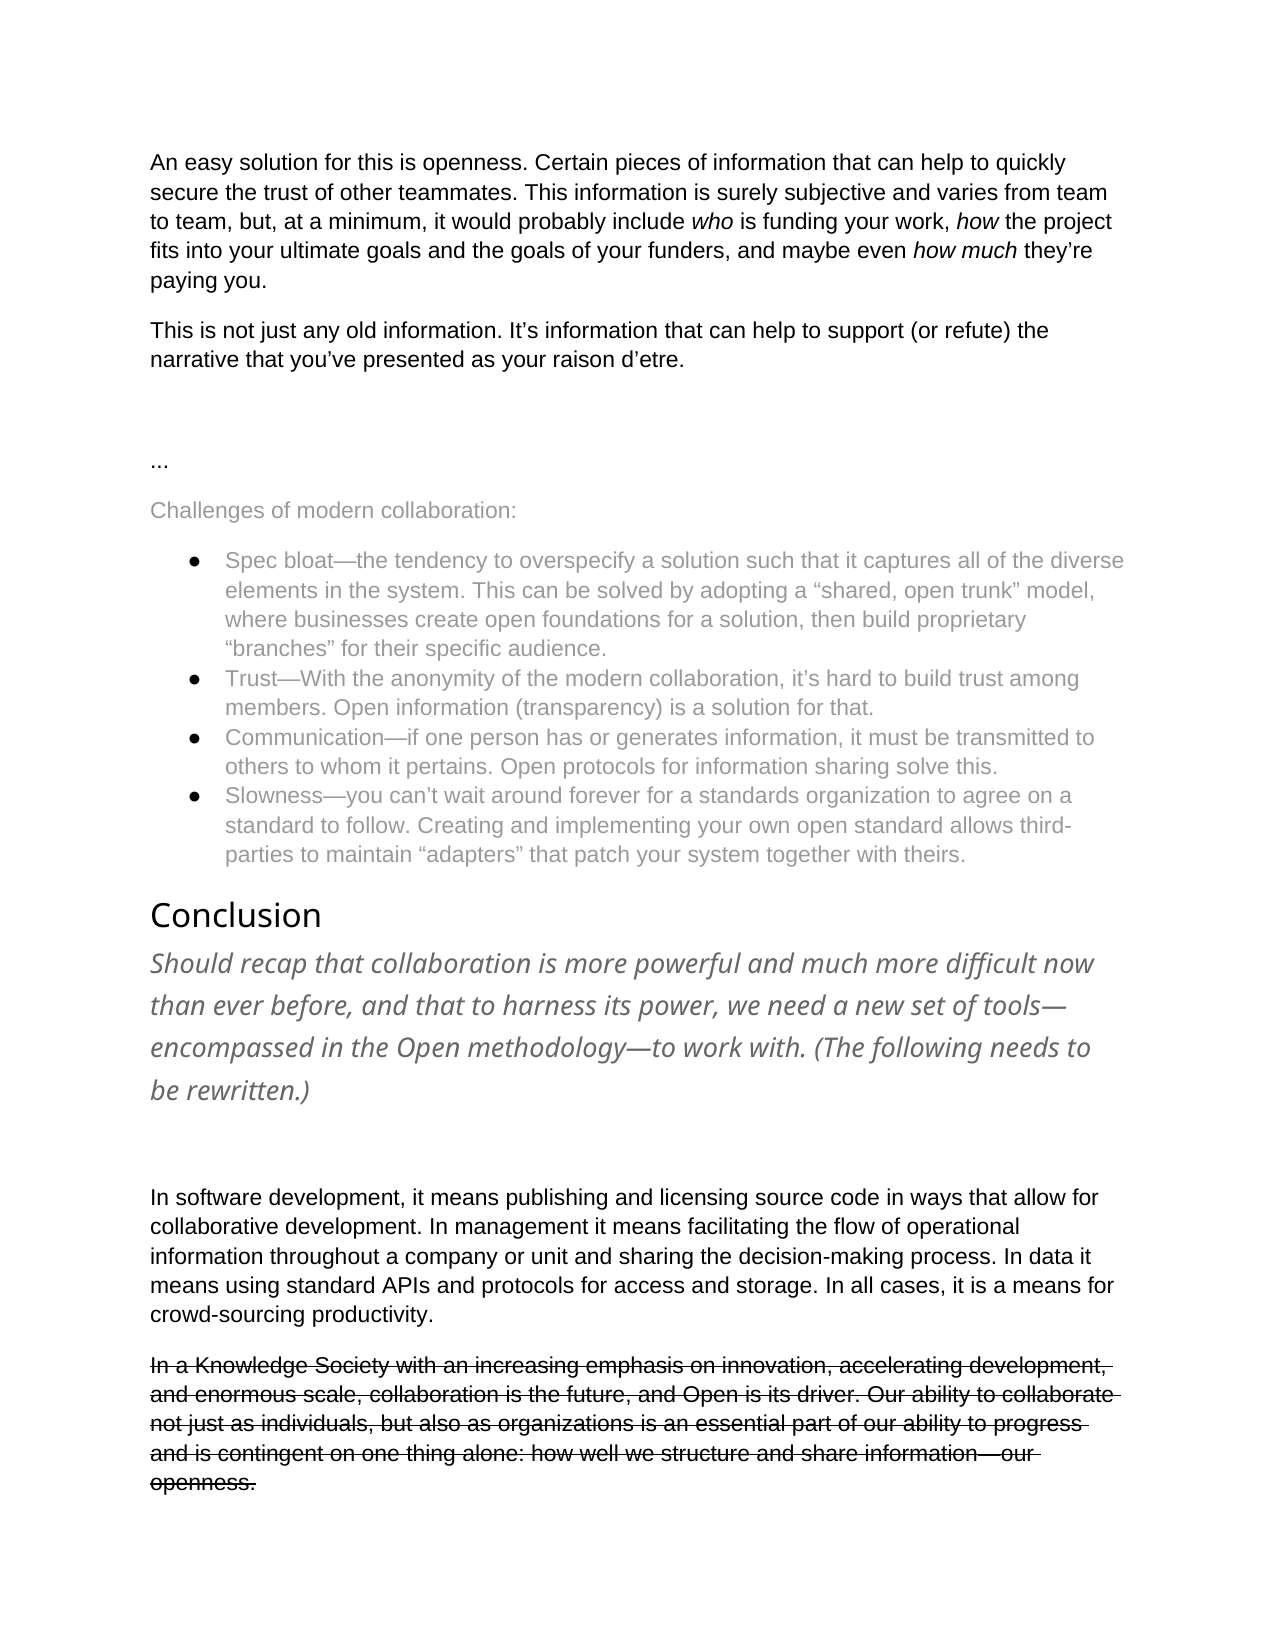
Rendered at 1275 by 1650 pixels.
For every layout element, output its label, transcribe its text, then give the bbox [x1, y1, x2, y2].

subtitle Conclusion [150, 892, 1125, 937]
text Challenges of modern collaboration: [150, 498, 1125, 523]
list Trust—With the anonymity of the modern collaboration, it’s hard to build trust among members. Open information (transparency) is a solution for that. [187, 665, 1125, 720]
text ... [150, 447, 1125, 473]
text An easy solution for this is openness. Certain pieces of information that can help to quickly secure the trust of other teammates. This information is surely subjective and varies from team to team, but, at a minimum, it would probably include who is funding your work, how the project fits into your ultimate goals and the goals of your funders, and maybe even how much they’re paying you. [150, 150, 1125, 293]
list Slowness—you can’t wait around forever for a standards organization to agree on a standard to follow. Creating and implementing your own open standard allows third-parties to maintain “adapters” that patch your system together with theirs. [187, 783, 1125, 867]
list Communication—if one person has or generates information, it must be transmitted to others to whom it pertains. Open protocols for information sharing solve this. [187, 724, 1125, 779]
subtitle Should recap that collaboration is more powerful and much more difficult now than ever before, and that to harness its power, we need a new set of tools—encompassed in the Open methodology—to work with. (The following needs to be rewritten.) [150, 944, 1125, 1108]
text This is not just any old information. It’s information that can help to support (or refute) the narrative that you’ve presented as your raison d’etre. [150, 318, 1125, 373]
text In software development, it means publishing and licensing source code in ways that allow for collaborative development. In management it means facilitating the flow of operational information throughout a company or unit and sharing the decision-making process. In data it means using standard APIs and protocols for access and storage. In all cases, it is a means for crowd-sourcing productivity. [150, 1185, 1125, 1328]
list Spec bloat—the tendency to overspecify a solution such that it captures all of the diverse elements in the system. This can be solved by adopting a “shared, open trunk” model, where businesses create open foundations for a solution, then build proprietary “branches” for their specific audience. [187, 548, 1125, 662]
text In a Knowledge Society with an increasing emphasis on innovation, accelerating development, and enormous scale, collaboration is the future, and Open is its driver. Our ability to collaborate not just as individuals, but also as organizations is an essential part of our ability to progress and is contingent on one thing alone: how well we structure and share information—our openness. [150, 1352, 1125, 1496]
